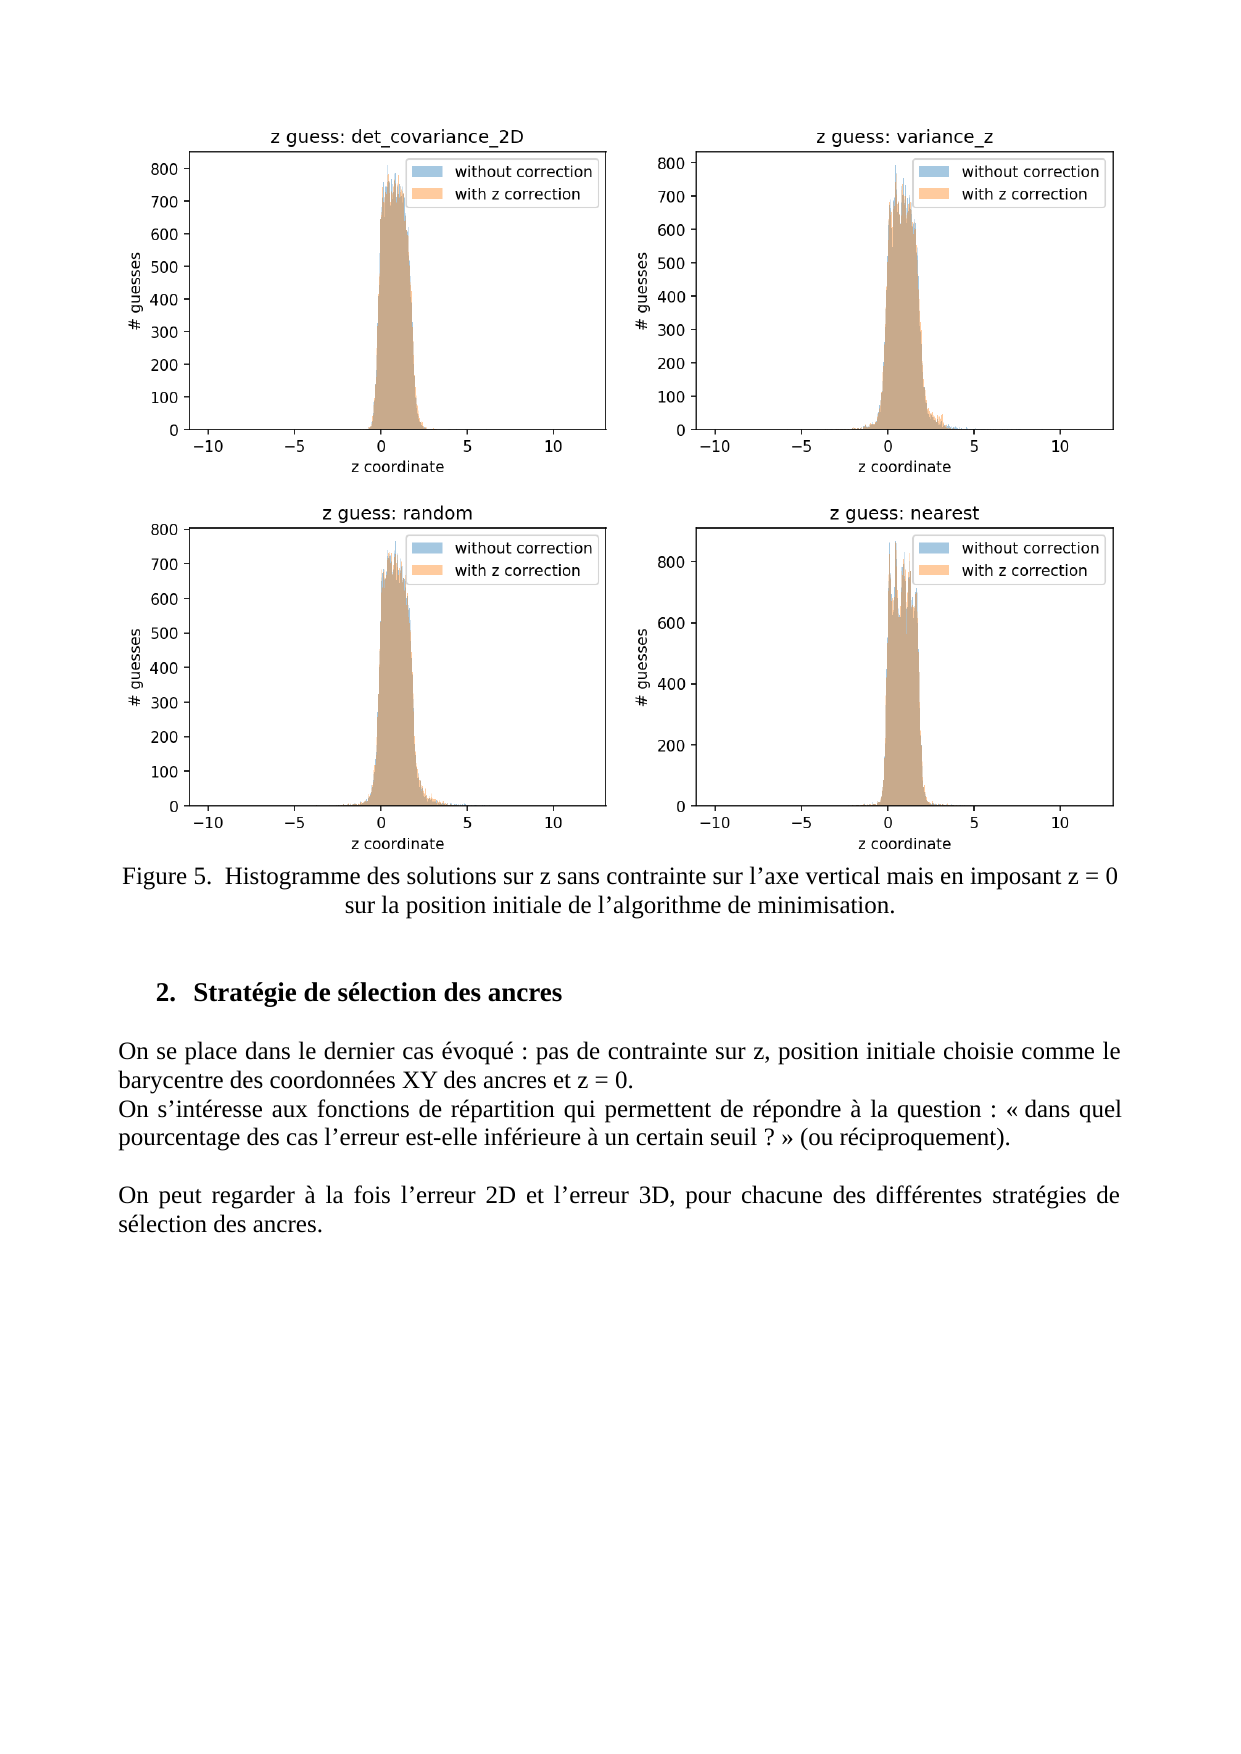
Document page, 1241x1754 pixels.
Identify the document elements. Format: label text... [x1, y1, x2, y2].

list Stratégie de sélection des ancres [156, 976, 1122, 1007]
text On peut regarder à la fois l’erreur 2D et l’erreur 3D, pour chacune des différentes stratégies de sélection des ancres. [118, 1180, 1122, 1237]
text On s’intéresse aux fonctions de répartition qui permettent de répondre à la question : « dans quel pourcentage des cas l’erreur est-elle inférieure à un certain seuil ? » (ou réciproquement). [118, 1094, 1122, 1151]
picture [118, 118, 1123, 862]
text Figure 5. Histogramme des solutions sur z sans contrainte sur l’axe vertical mais en imposant z = 0 sur la position initiale de l’algorithme de minimisation. [118, 862, 1122, 919]
text On se place dans le dernier cas évoqué : pas de contrainte sur z, position initiale choisie comme le barycentre des coordonnées XY des ancres et z = 0. [118, 1036, 1122, 1094]
